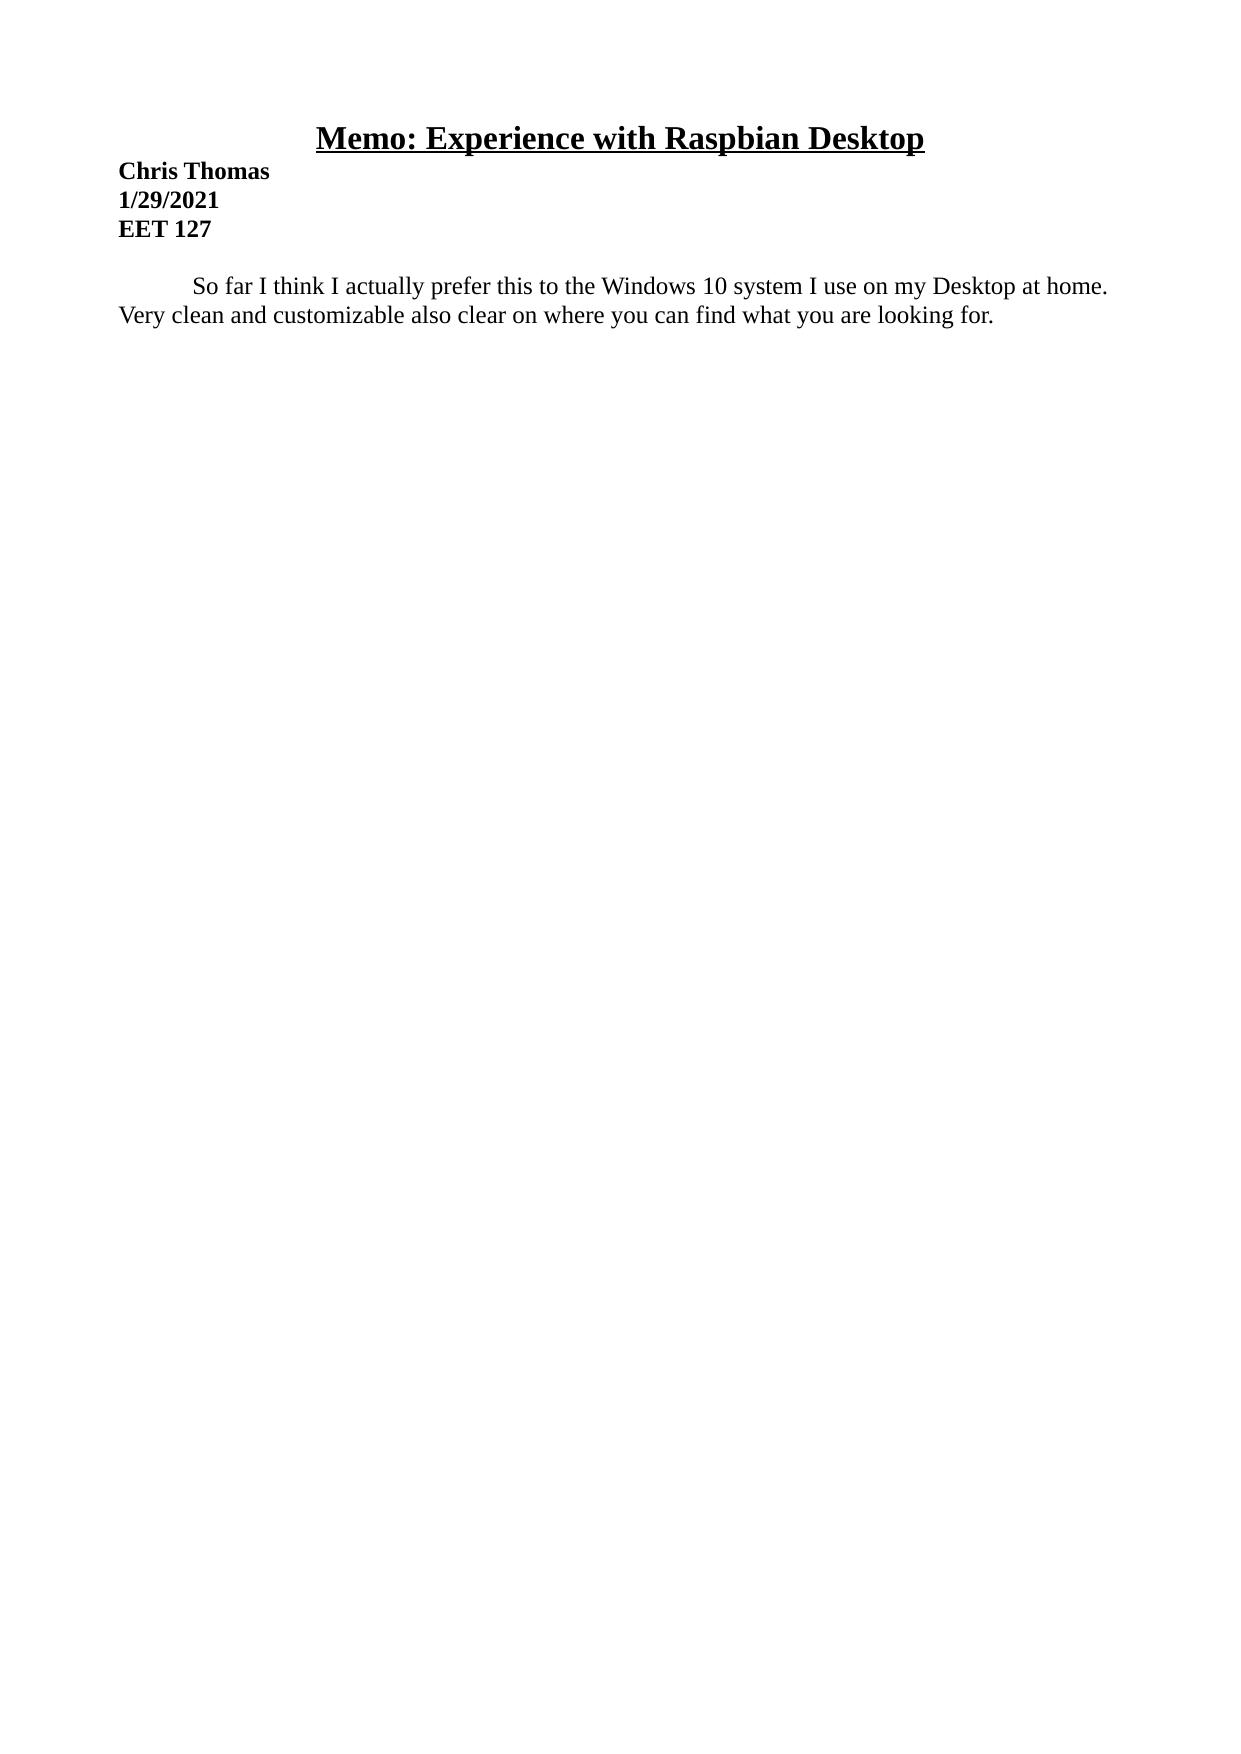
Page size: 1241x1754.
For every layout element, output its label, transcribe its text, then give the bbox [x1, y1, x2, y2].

text Memo: Experience with Raspbian Desktop [118, 118, 1122, 156]
text Chris Thomas [118, 156, 1122, 185]
text EET 127 [118, 214, 1122, 243]
text 1/29/2021 [118, 185, 1122, 214]
text So far I think I actually prefer this to the Windows 10 system I use on my Desktop at home. Very clean and customizable also clear on where you can find what you are looking for. [118, 271, 1122, 329]
